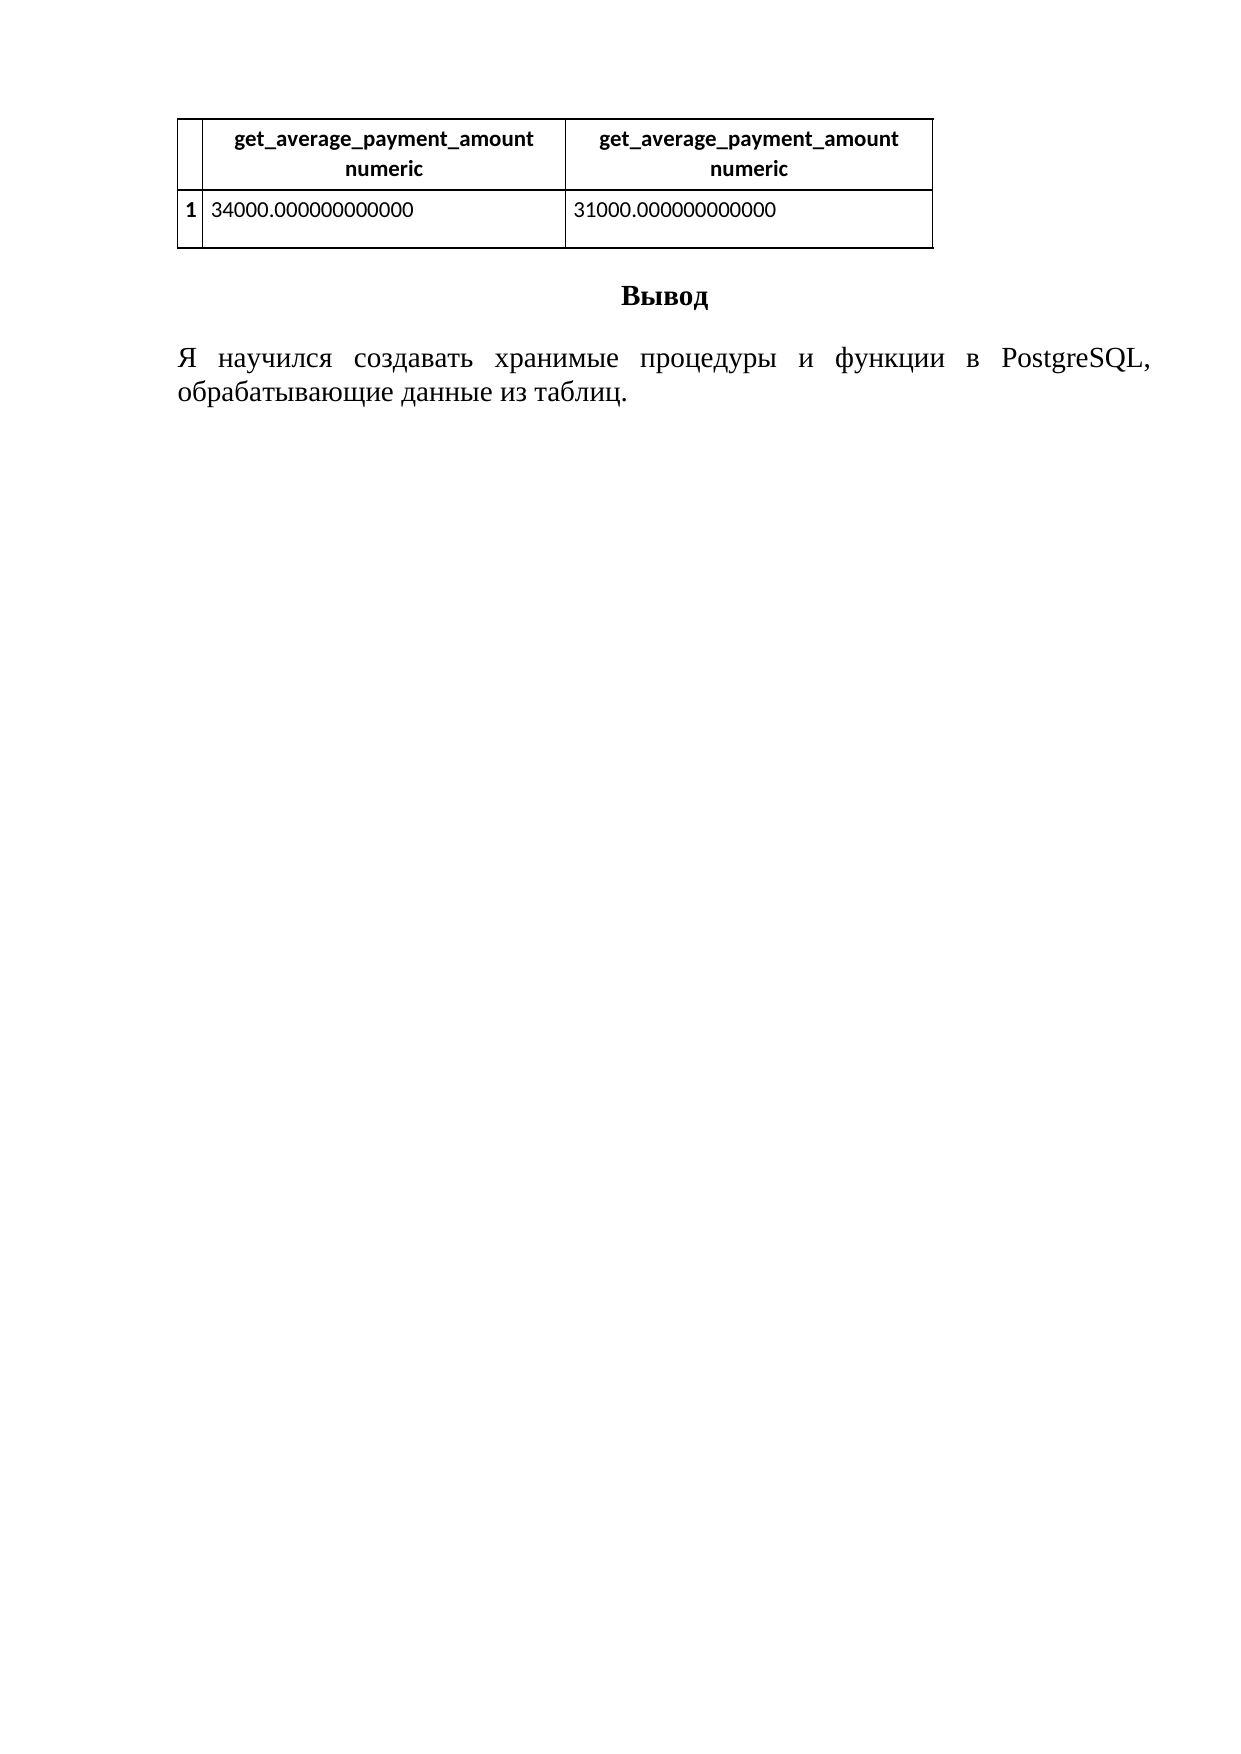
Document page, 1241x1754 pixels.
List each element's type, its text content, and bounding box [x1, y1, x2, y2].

table_header get_average_payment_amount numeric [203, 120, 565, 189]
table_cell 34000.000000000000 [203, 191, 565, 247]
table_cell 1 [178, 191, 202, 247]
table_header [178, 120, 202, 189]
table_header get_average_payment_amount numeric [566, 120, 932, 189]
text Вывод [177, 278, 1152, 311]
table_cell 31000.000000000000 [566, 191, 932, 247]
text Я научился создавать хранимые процедуры и функции в PostgreSQL, обрабатывающие данные из таблиц. [177, 341, 1152, 408]
